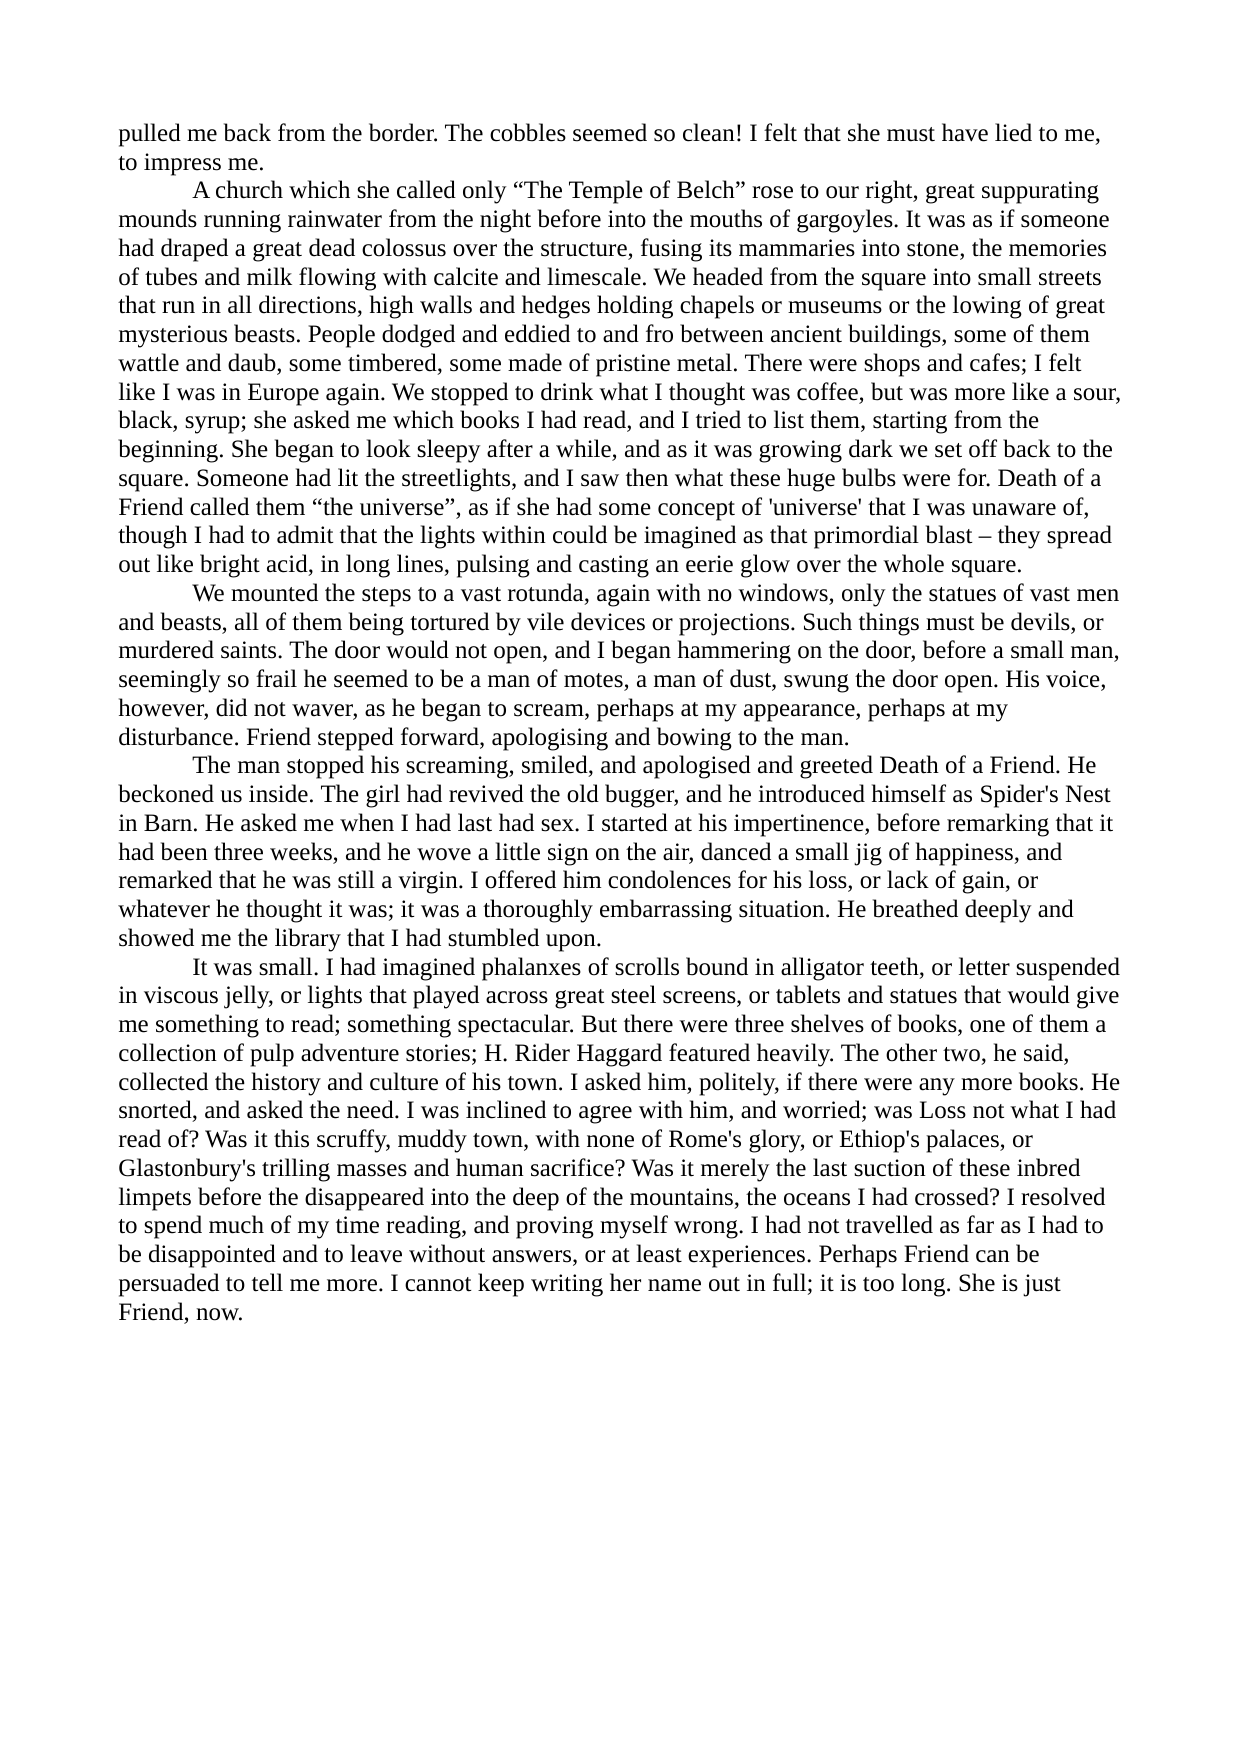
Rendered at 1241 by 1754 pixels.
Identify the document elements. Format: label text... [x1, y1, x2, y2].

text pulled me back from the border. The cobbles seemed so clean! I felt that she must have lied to me, to impress me. [118, 118, 1122, 176]
text The man stopped his screaming, smiled, and apologised and greeted Death of a Friend. He beckoned us inside. The girl had revived the old bugger, and he introduced himself as Spider's Nest in Barn. He asked me when I had last had sex. I started at his impertinence, before remarking that it had been three weeks, and he wove a little sign on the air, danced a small jig of happiness, and remarked that he was still a virgin. I offered him condolences for his loss, or lack of gain, or whatever he thought it was; it was a thoroughly embarrassing situation. He breathed deeply and showed me the library that I had stumbled upon. [118, 751, 1122, 952]
text A church which she called only “The Temple of Belch” rose to our right, great suppurating mounds running rainwater from the night before into the mouths of gargoyles. It was as if someone had draped a great dead colossus over the structure, fusing its mammaries into stone, the memories of tubes and milk flowing with calcite and limescale. We headed from the square into small streets that run in all directions, high walls and hedges holding chapels or museums or the lowing of great mysterious beasts. People dodged and eddied to and fro between ancient buildings, some of them wattle and daub, some timbered, some made of pristine metal. There were shops and cafes; I felt like I was in Europe again. We stopped to drink what I thought was coffee, but was more like a sour, black, syrup; she asked me which books I had read, and I tried to list them, starting from the beginning. She began to look sleepy after a while, and as it was growing dark we set off back to the square. Someone had lit the streetlights, and I saw then what these huge bulbs were for. Death of a Friend called them “the universe”, as if she had some concept of 'universe' that I was unaware of, though I had to admit that the lights within could be imagined as that primordial blast – they spread out like bright acid, in long lines, pulsing and casting an eerie glow over the whole square. [118, 176, 1122, 578]
text It was small. I had imagined phalanxes of scrolls bound in alligator teeth, or letter suspended in viscous jelly, or lights that played across great steel screens, or tablets and statues that would give me something to read; something spectacular. But there were three shelves of books, one of them a collection of pulp adventure stories; H. Rider Haggard featured heavily. The other two, he said, collected the history and culture of his town. I asked him, politely, if there were any more books. He snorted, and asked the need. I was inclined to agree with him, and worried; was Loss not what I had read of? Was it this scruffy, muddy town, with none of Rome's glory, or Ethiop's palaces, or Glastonbury's trilling masses and human sacrifice? Was it merely the last suction of these inbred limpets before the disappeared into the deep of the mountains, the oceans I had crossed? I resolved to spend much of my time reading, and proving myself wrong. I had not travelled as far as I had to be disappointed and to leave without answers, or at least experiences. Perhaps Friend can be persuaded to tell me more. I cannot keep writing her name out in full; it is too long. She is just Friend, now. [118, 952, 1122, 1326]
text We mounted the steps to a vast rotunda, again with no windows, only the statues of vast men and beasts, all of them being tortured by vile devices or projections. Such things must be devils, or murdered saints. The door would not open, and I began hammering on the door, before a small man, seemingly so frail he seemed to be a man of motes, a man of dust, swung the door open. His voice, however, did not waver, as he began to scream, perhaps at my appearance, perhaps at my disturbance. Friend stepped forward, apologising and bowing to the man. [118, 578, 1122, 751]
